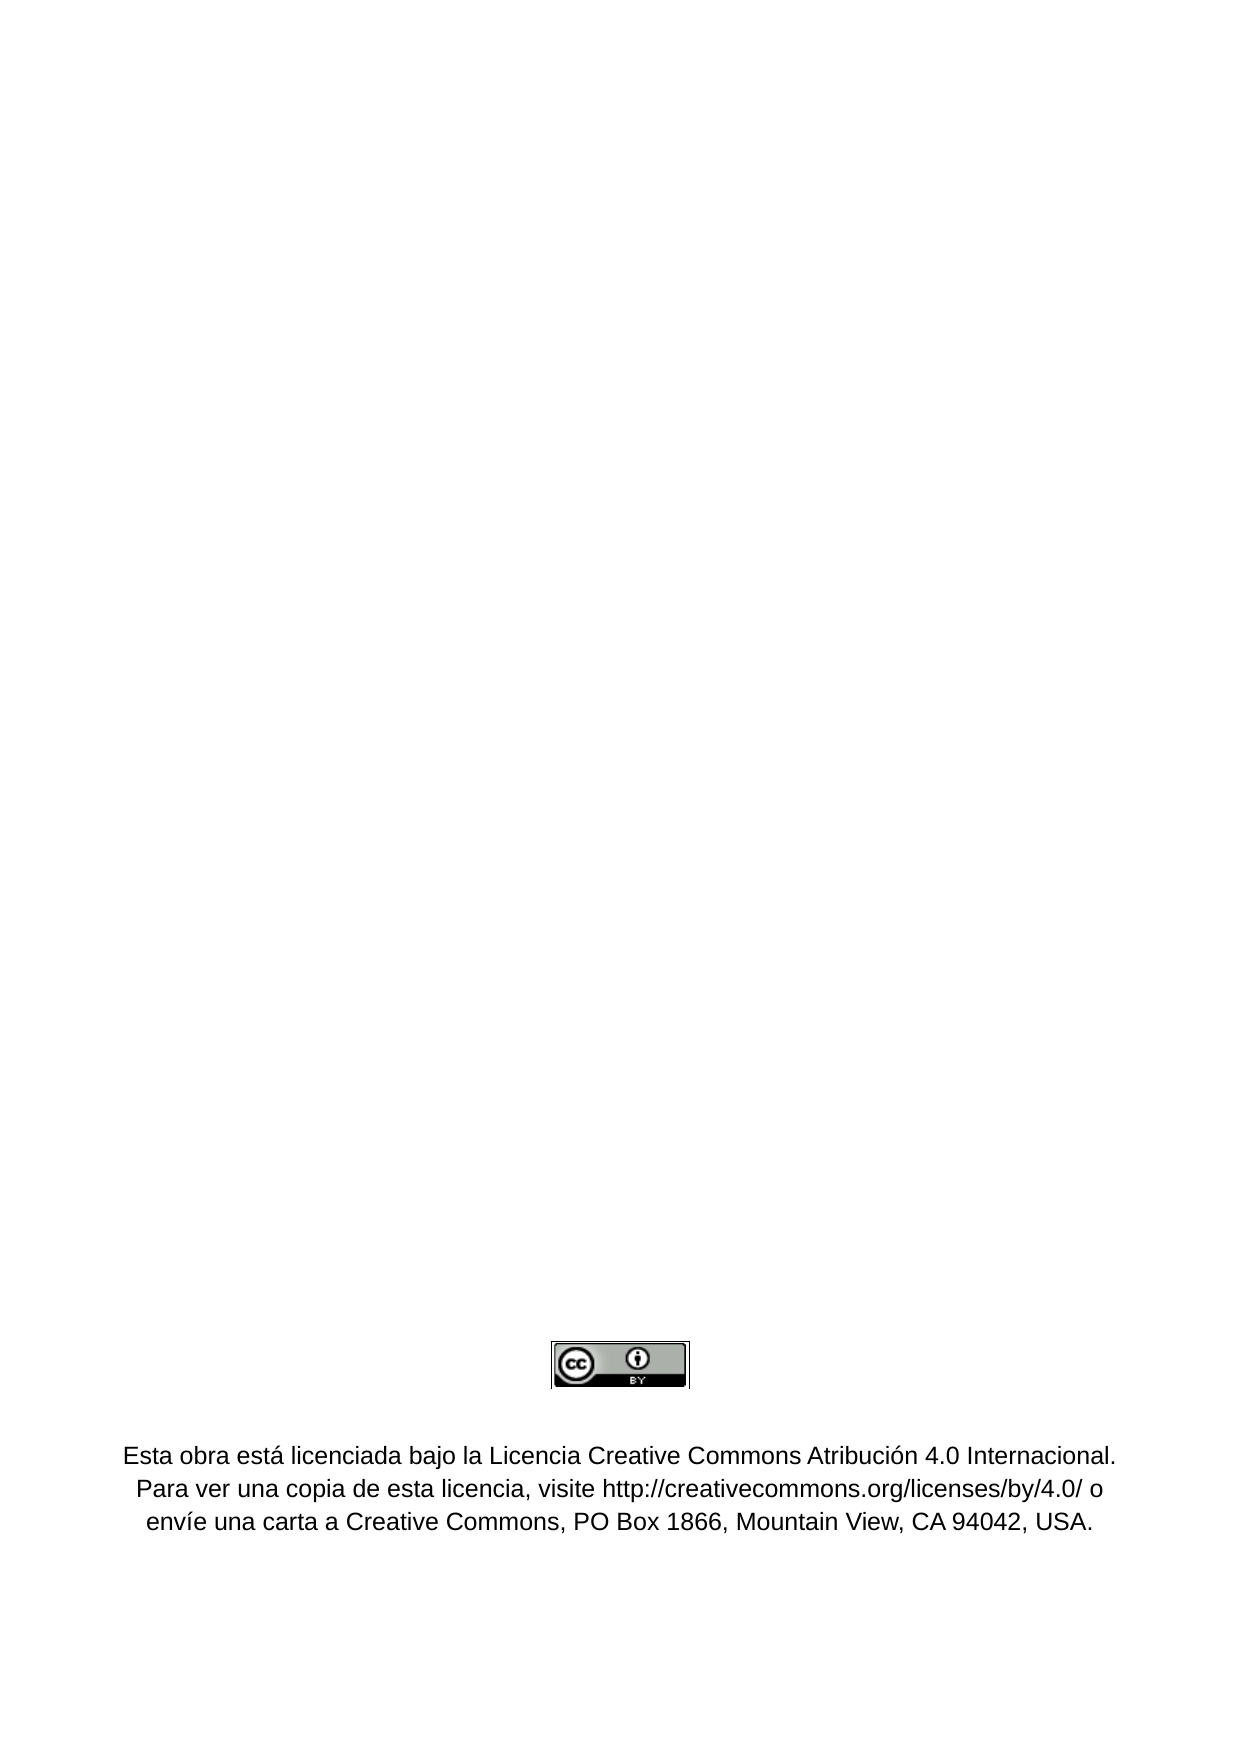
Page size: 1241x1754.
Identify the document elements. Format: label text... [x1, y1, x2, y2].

text Esta obra está licenciada bajo la Licencia Creative Commons Atribución 4.0 Internacional. Para ver una copia de esta licencia, visite http://creativecommons.org/licenses/by/4.0/ o envíe una carta a Creative Commons, PO Box 1866, Mountain View, CA 94042, USA. [118, 1441, 1122, 1536]
picture [554, 1343, 686, 1387]
